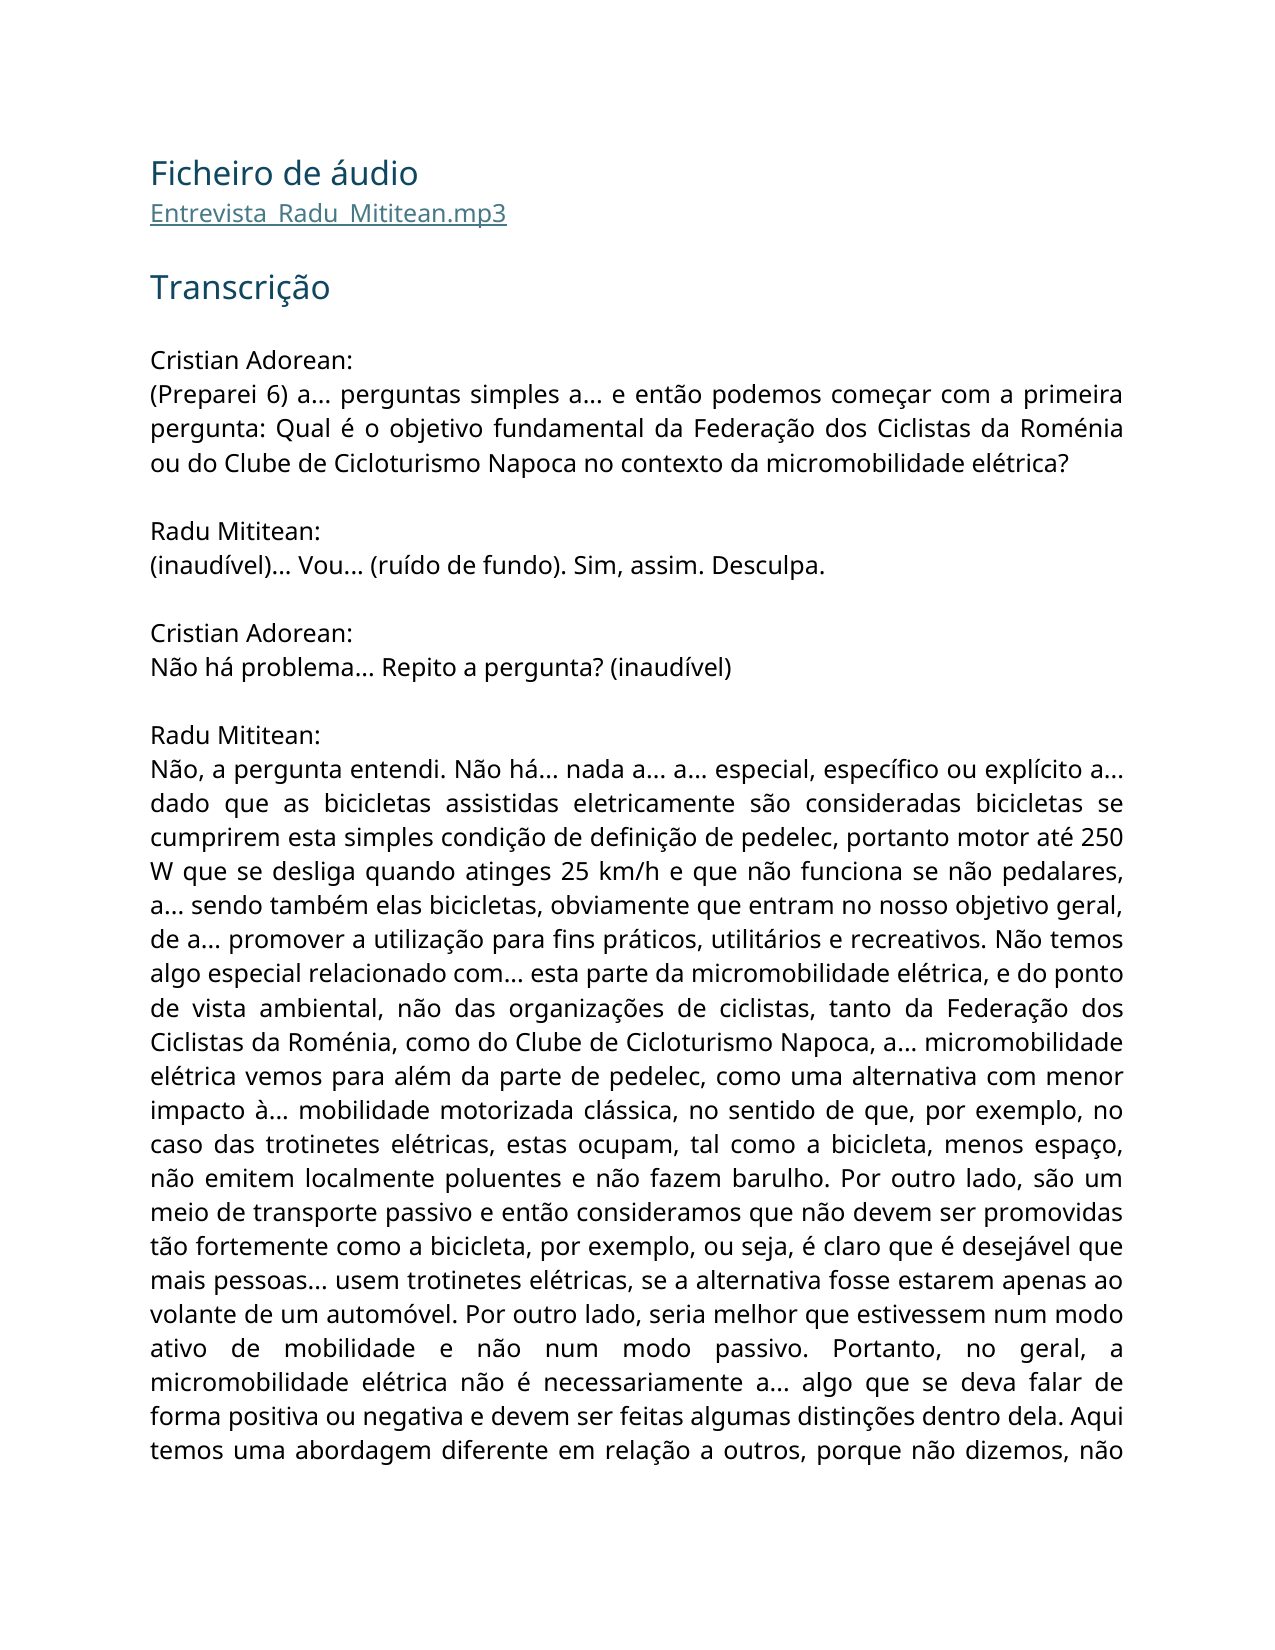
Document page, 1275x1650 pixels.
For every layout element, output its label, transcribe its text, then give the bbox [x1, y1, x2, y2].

text Cristian Adorean: [150, 616, 1125, 649]
text Cristian Adorean: [150, 343, 1125, 377]
text Não há problema... Repito a pergunta? (inaudível) [150, 649, 1125, 684]
text Ficheiro de áudio [150, 150, 1125, 195]
text Radu Mititean: [150, 718, 1125, 752]
text (Preparei 6) a... perguntas simples a... e então podemos começar com a primeira pergunta: Qual é o objetivo fundamental da Federação dos Ciclistas da Roménia ou do Clube de Cicloturismo Napoca no contexto da micromobilidade elétrica? [150, 377, 1125, 479]
text (inaudível)... Vou... (ruído de fundo). Sim, assim. Desculpa. [150, 547, 1125, 581]
text Não, a pergunta entendi. Não há... nada a... a... especial, específico ou explícito a... dado que as bicicletas assistidas eletricamente são consideradas bicicletas se cumprirem esta simples condição de definição de pedelec, portanto motor até 250 W que se desliga quando atinges 25 km/h e que não funciona se não pedalares, a... sendo também elas bicicletas, obviamente que entram no nosso objetivo geral, de a... promover a utilização para fins práticos, utilitários e recreativos. Não temos algo especial relacionado com... esta parte da micromobilidade elétrica, e do ponto de vista ambiental, não das organizações de ciclistas, tanto da Federação dos Ciclistas da Roménia, como do Clube de Cicloturismo Napoca, a... micromobilidade elétrica vemos para além da parte de pedelec, como uma alternativa com menor impacto à... mobilidade motorizada clássica, no sentido de que, por exemplo, no caso das trotinetes elétricas, estas ocupam, tal como a bicicleta, menos espaço, não emitem localmente poluentes e não fazem barulho. Por outro lado, são um meio de transporte passivo e então consideramos que não devem ser promovidas tão fortemente como a bicicleta, por exemplo, ou seja, é claro que é desejável que mais pessoas... usem trotinetes elétricas, se a alternativa fosse estarem apenas ao volante de um automóvel. Por outro lado, seria melhor que estivessem num modo ativo de mobilidade e não num modo passivo. Portanto, no geral, a micromobilidade elétrica não é necessariamente a... algo que se deva falar de forma positiva ou negativa e devem ser feitas algumas distinções dentro dela. Aqui temos uma abordagem diferente em relação a outros, porque não dizemos, não [150, 752, 1125, 1467]
text Entrevista_Radu_Mititean.mp3 [150, 195, 1125, 229]
text Transcrição [150, 263, 1125, 309]
text Radu Mititean: [150, 513, 1125, 547]
